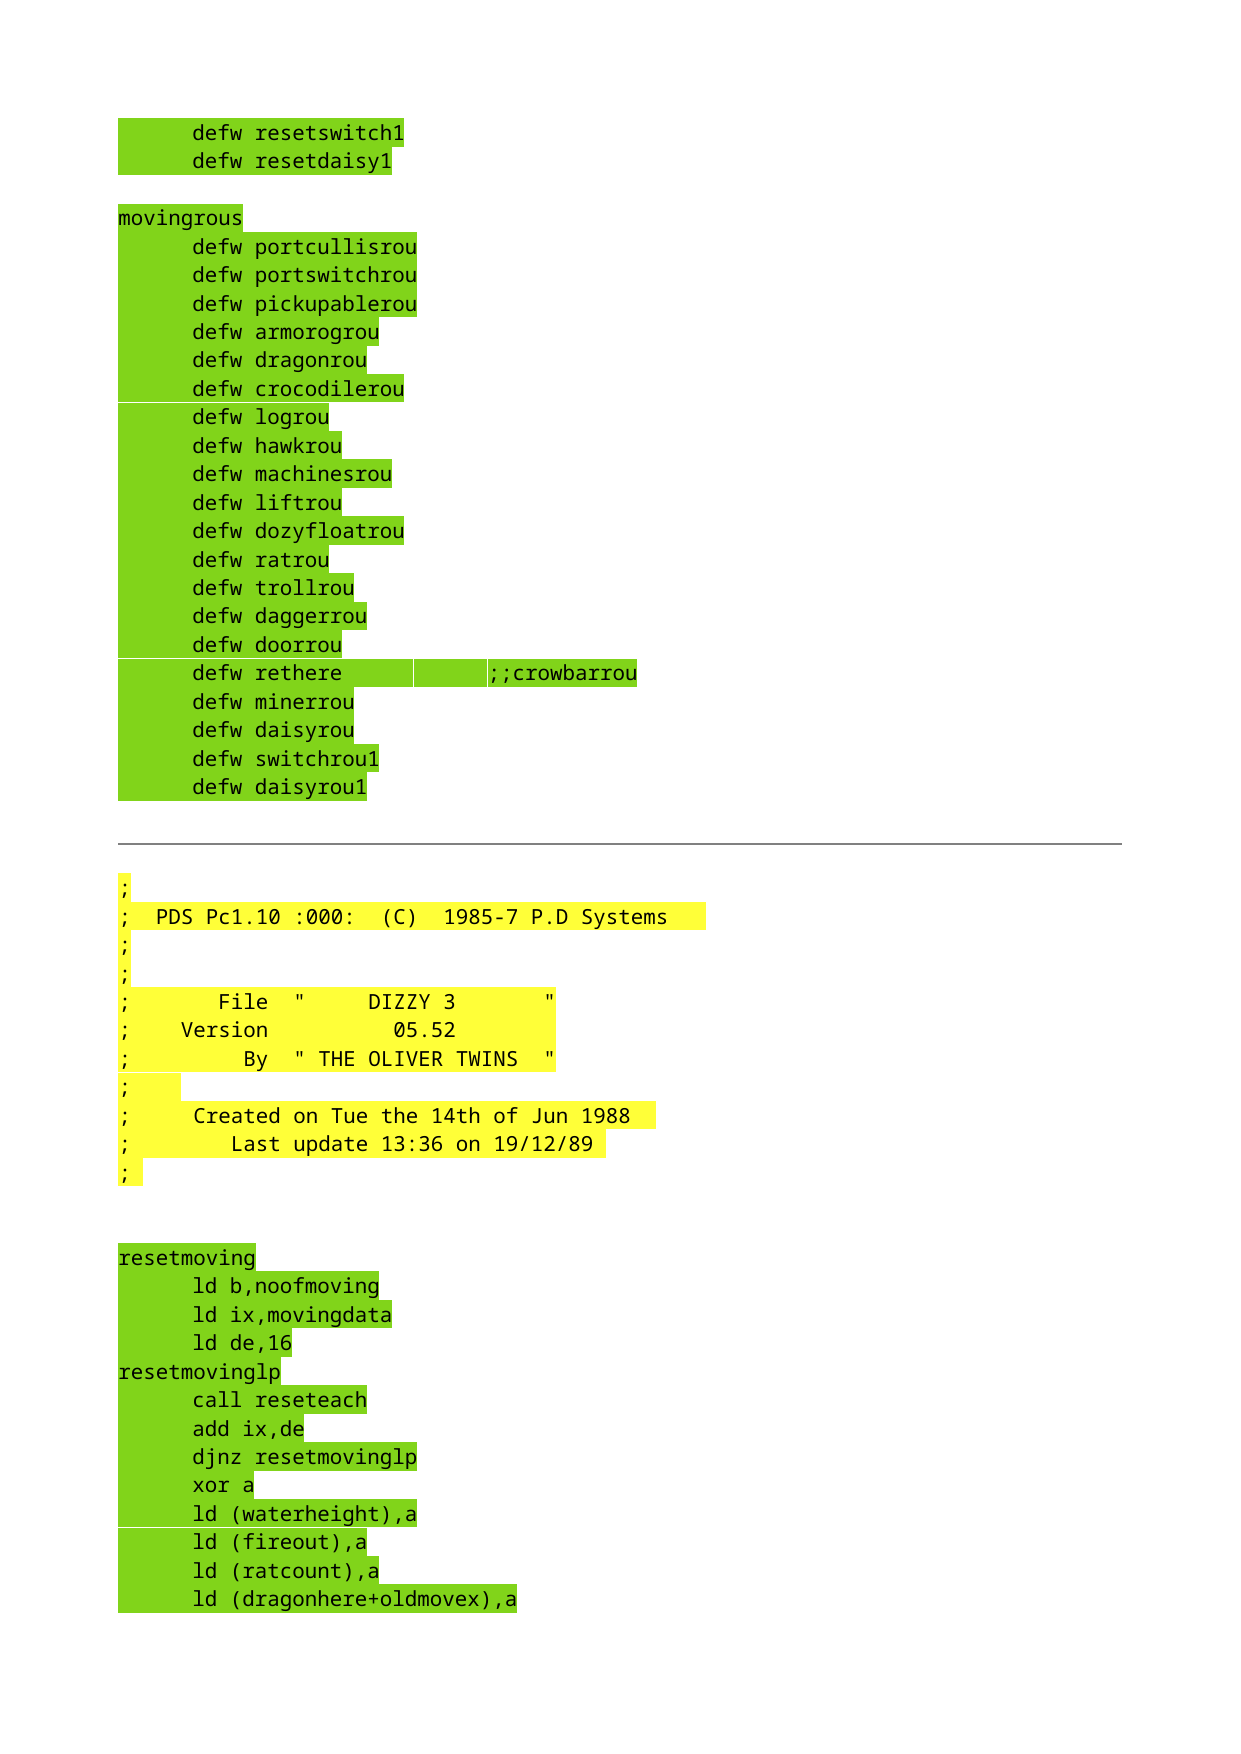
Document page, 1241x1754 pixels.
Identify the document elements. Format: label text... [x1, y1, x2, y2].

text defw daggerrou [118, 602, 1122, 630]
text ; File " DIZZY 3 " [118, 987, 1122, 1016]
text ; Created on Tue the 14th of Jun 1988 [118, 1101, 1122, 1129]
text ; PDS Pc1.10 :000: (C) 1985-7 P.D Systems [118, 902, 1122, 930]
text defw trollrou [118, 573, 1122, 602]
text defw portcullisrou [118, 232, 1122, 260]
text ; [118, 1158, 1122, 1186]
text djnz resetmovinglp [118, 1442, 1122, 1471]
text ld (waterheight),a [118, 1499, 1122, 1527]
text ld ix,movingdata [118, 1300, 1122, 1328]
text resetmoving [118, 1243, 1122, 1271]
text defw crocodilerou [118, 374, 1122, 402]
text defw daisyrou1 [118, 772, 1122, 801]
text ; By " THE OLIVER TWINS " [118, 1044, 1122, 1072]
text ld (fireout),a [118, 1527, 1122, 1556]
text call reseteach [118, 1385, 1122, 1414]
text defw dozyfloatrou [118, 516, 1122, 545]
text defw daisyrou [118, 715, 1122, 744]
text defw minerrou [118, 687, 1122, 715]
text defw logrou [118, 402, 1122, 431]
text ld b,noofmoving [118, 1271, 1122, 1300]
text ld de,16 [118, 1328, 1122, 1357]
text defw liftrou [118, 488, 1122, 516]
text ; [118, 930, 1122, 959]
text defw armorogrou [118, 317, 1122, 346]
text xor a [118, 1471, 1122, 1499]
text ; Version 05.52 [118, 1016, 1122, 1044]
text add ix,de [118, 1414, 1122, 1442]
text defw rethere ;;crowbarrou [118, 658, 1122, 687]
text defw dragonrou [118, 346, 1122, 374]
text movingrous [118, 203, 1122, 232]
text ; [118, 873, 1122, 902]
text defw portswitchrou [118, 260, 1122, 289]
text defw doorrou [118, 630, 1122, 658]
text resetmovinglp [118, 1357, 1122, 1385]
text defw hawkrou [118, 431, 1122, 459]
text ld (ratcount),a [118, 1556, 1122, 1584]
text defw ratrou [118, 545, 1122, 573]
text ld (dragonhere+oldmovex),a [118, 1584, 1122, 1613]
text defw resetdaisy1 [118, 147, 1122, 175]
text defw pickupablerou [118, 289, 1122, 317]
text defw machinesrou [118, 459, 1122, 488]
text defw resetswitch1 [118, 118, 1122, 147]
text ; Last update 13:36 on 19/12/89 [118, 1129, 1122, 1158]
text defw switchrou1 [118, 744, 1122, 772]
text ; [118, 1072, 1122, 1101]
text ; [118, 959, 1122, 987]
